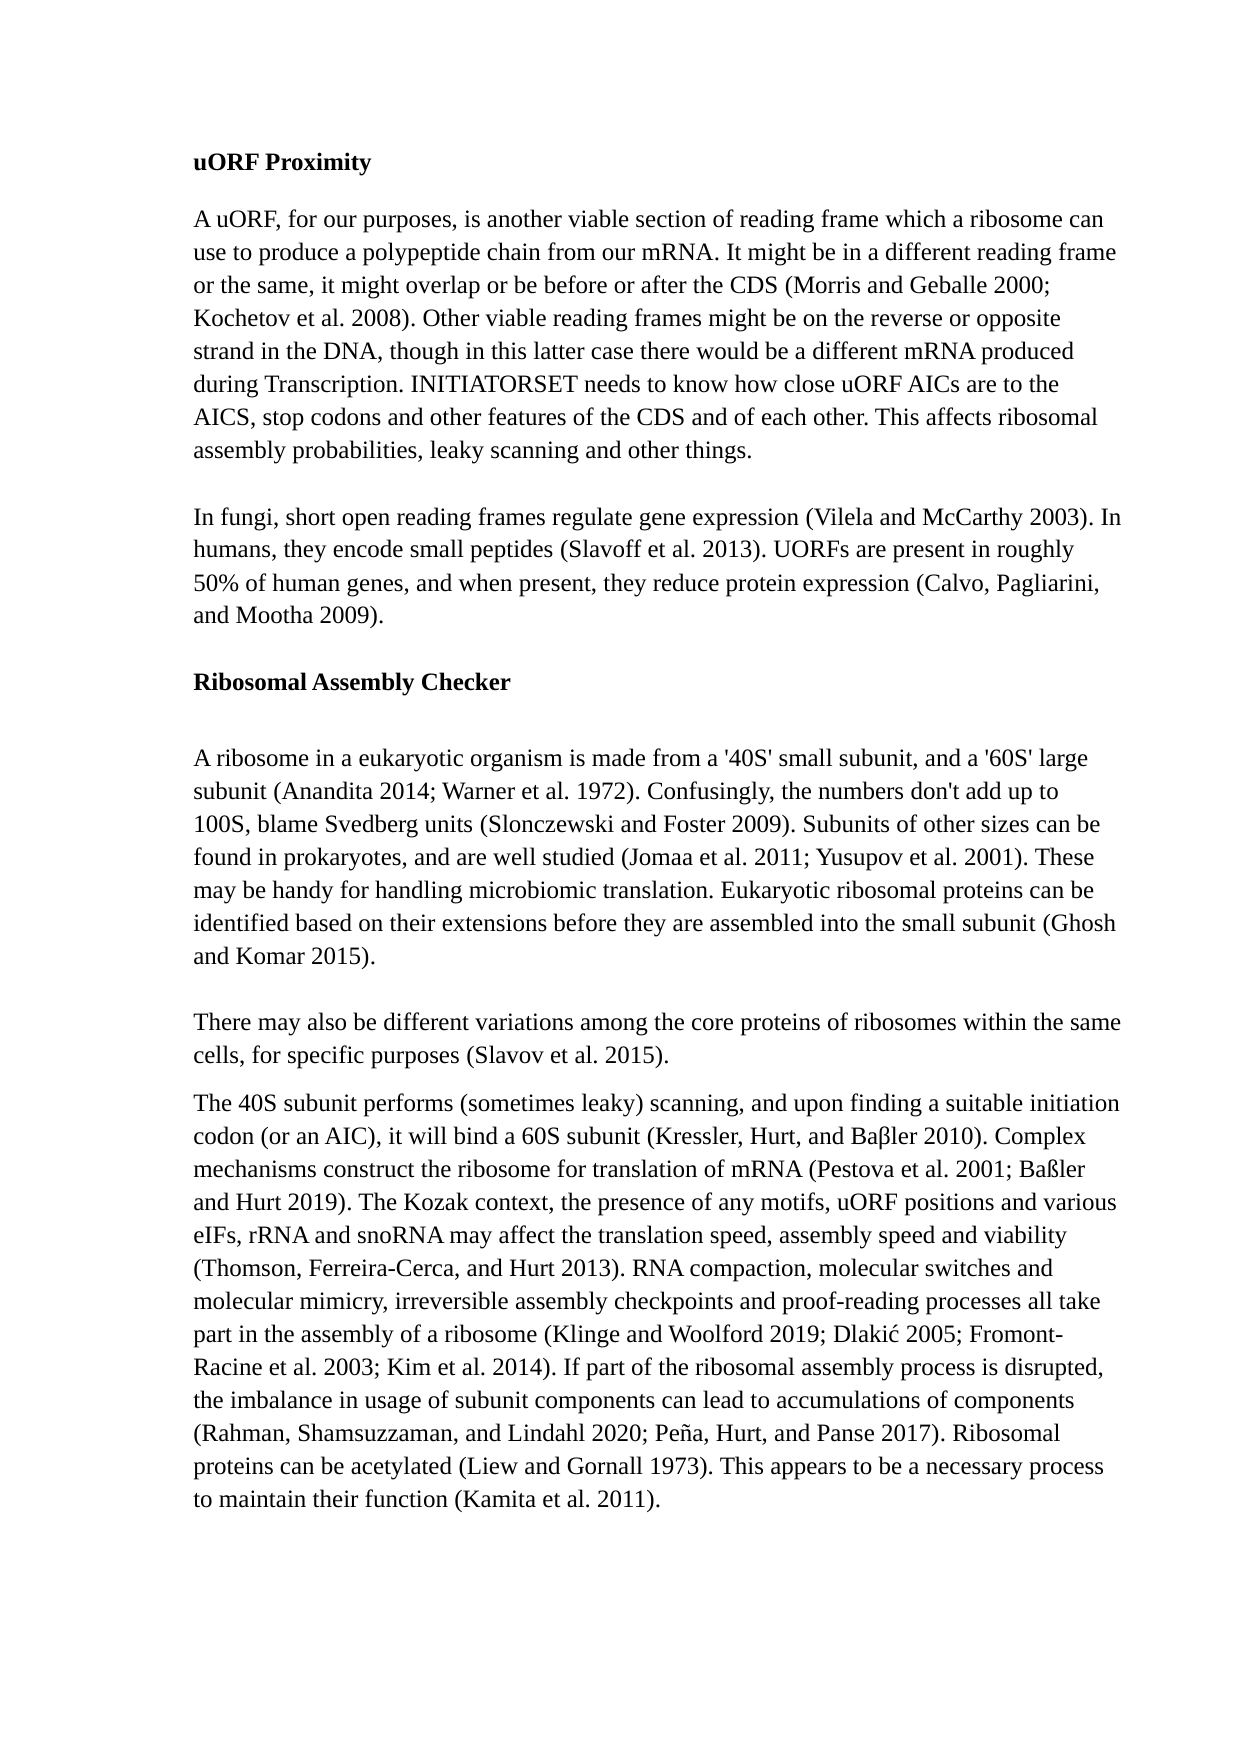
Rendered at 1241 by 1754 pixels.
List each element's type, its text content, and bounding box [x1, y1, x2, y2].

text The 40S subunit performs (sometimes leaky) scanning, and upon finding a suitable initiation codon (or an AIC), it will bind a 60S subunit (Kressler, Hurt, and Baβler 2010). Complex mechanisms construct the ribosome for translation of mRNA (Pestova et al. 2001; Baßler and Hurt 2019). The Kozak context, the presence of any motifs, uORF positions and various eIFs, rRNA and snoRNA may affect the translation speed, assembly speed and viability (Thomson, Ferreira-Cerca, and Hurt 2013). RNA compaction, molecular switches and molecular mimicry, irreversible assembly checkpoints and proof-reading processes all take part in the assembly of a ribosome (Klinge and Woolford 2019; Dlakić 2005; Fromont-Racine et al. 2003; Kim et al. 2014). If part of the ribosomal assembly process is disrupted, the imbalance in usage of subunit components can lead to accumulations of components (Rahman, Shamsuzzaman, and Lindahl 2020; Peña, Hurt, and Panse 2017). Ribosomal proteins can be acetylated (Liew and Gornall 1973). This appears to be a necessary process to maintain their function (Kamita et al. 2011). [193, 1088, 1122, 1513]
text A ribosome in a eukaryotic organism is made from a '40S' small subunit, and a '60S' large subunit (Anandita 2014; Warner et al. 1972). Confusingly, the numbers don't add up to 100S, blame Svedberg units (Slonczewski and Foster 2009). Subunits of other sizes can be found in prokaryotes, and are well studied (Jomaa et al. 2011; Yusupov et al. 2001). These may be handy for handling microbiomic translation. Eukaryotic ribosomal proteins can be identified based on their extensions before they are assembled into the small subunit (Ghosh and Komar 2015). There may also be different variations among the core proteins of ribosomes within the same cells, for specific purposes (Slavov et al. 2015). [193, 743, 1122, 1069]
text uORF Proximity [193, 118, 1122, 204]
text A uORF, for our purposes, is another viable section of reading frame which a ribosome can use to produce a polypeptide chain from our mRNA. It might be in a different reading frame or the same, it might overlap or be before or after the CDS (Morris and Geballe 2000; Kochetov et al. 2008). Other viable reading frames might be on the reverse or opposite strand in the DNA, though in this latter case there would be a different mRNA produced during Transcription. INITIATORSET needs to know how close uORF AICs are to the AICS, stop codons and other features of the CDS and of each other. This affects ribosomal assembly probabilities, leaky scanning and other things. In fungi, short open reading frames regulate gene expression (Vilela and McCarthy 2003). In humans, they encode small peptides (Slavoff et al. 2013). UORFs are present in roughly 50% of human genes, and when present, they reduce protein expression (Calvo, Pagliarini, and Mootha 2009). Ribosomal Assembly Checker [193, 204, 1122, 695]
